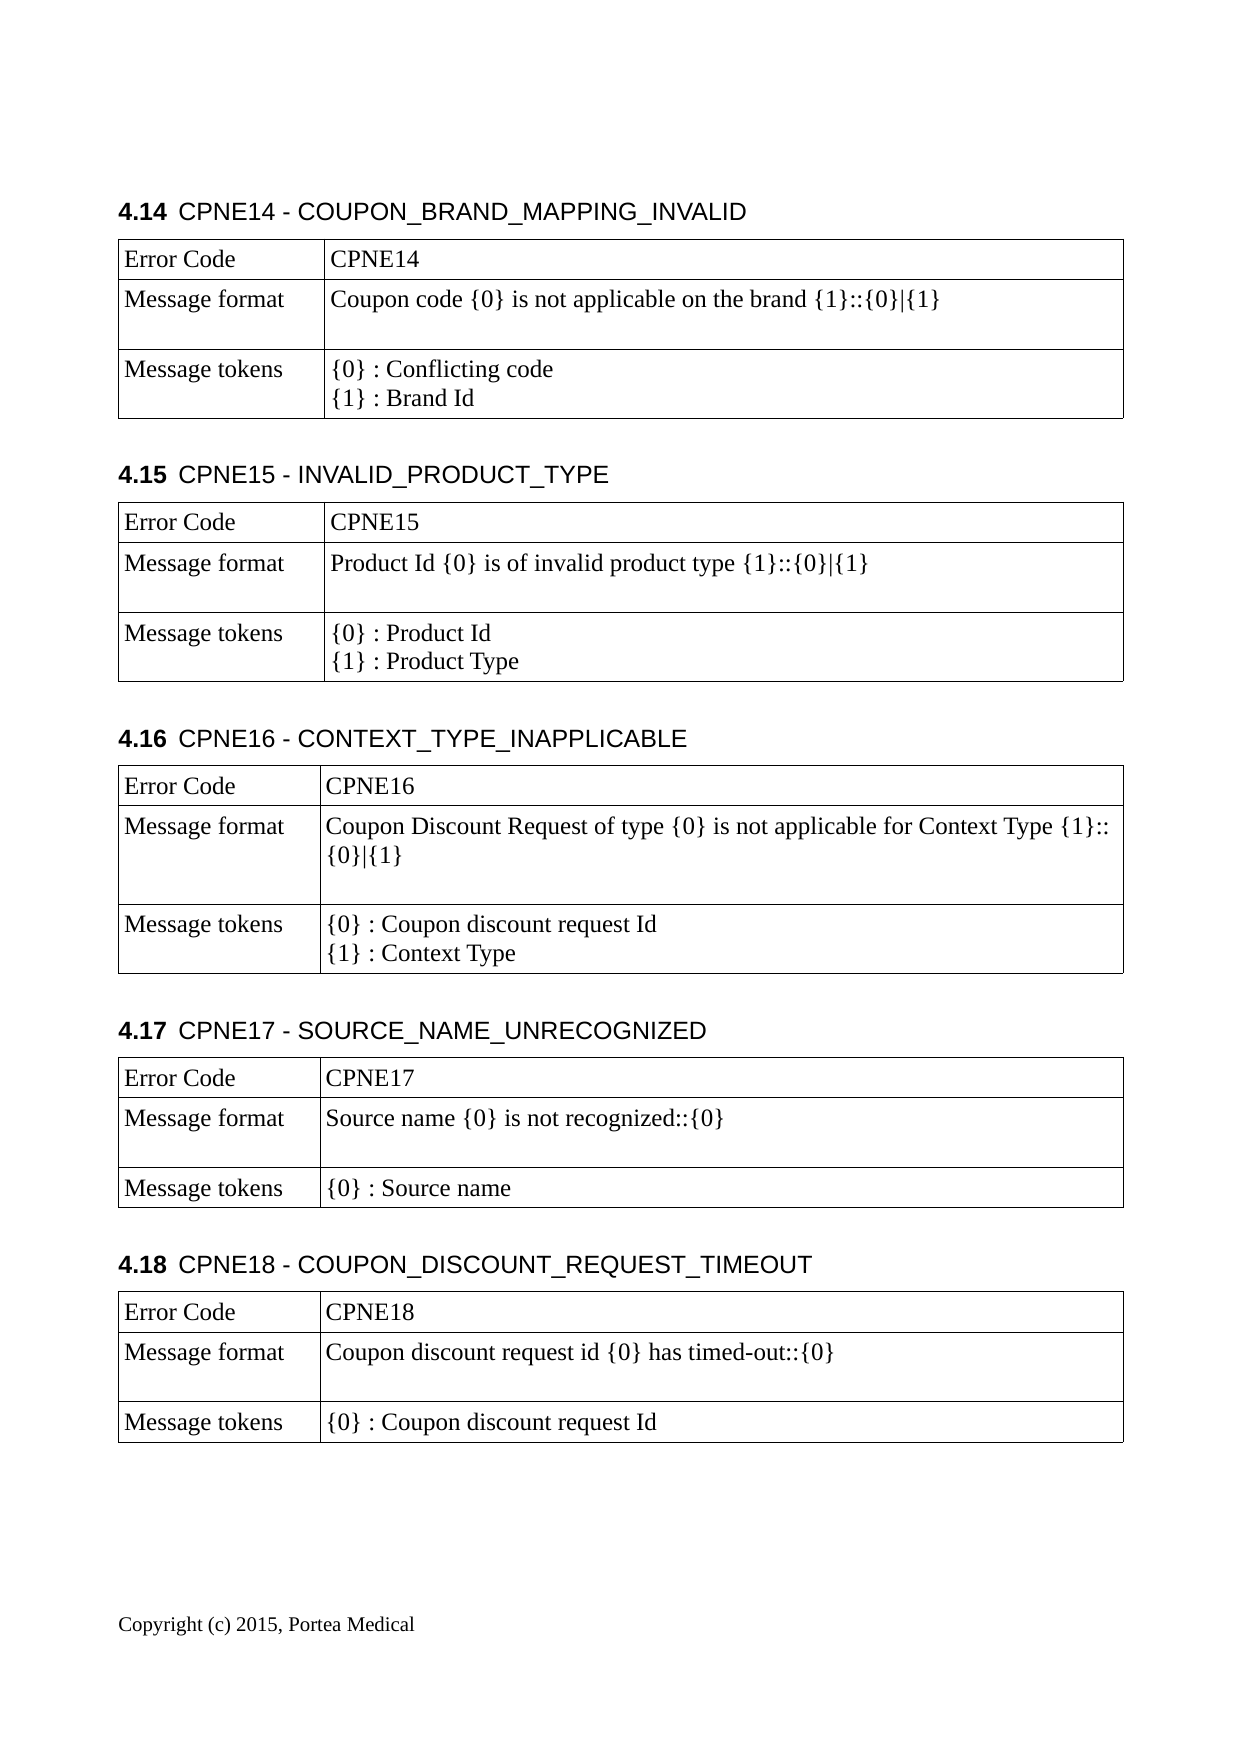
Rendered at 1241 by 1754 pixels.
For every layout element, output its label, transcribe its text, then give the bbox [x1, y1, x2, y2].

table_header CPNE14 [325, 240, 1123, 279]
table_cell {0} : Product Id {1} : Product Type [325, 613, 1123, 681]
table_cell Message tokens [119, 613, 324, 681]
table_header Error Code [119, 503, 324, 542]
table_cell Message format [119, 1098, 320, 1167]
table_cell Product Id {0} is of invalid product type {1}::{0}|{1} [325, 543, 1123, 612]
subtitle CPNE18 - COUPON_DISCOUNT_REQUEST_TIMEOUT [118, 1250, 1122, 1279]
table_cell Source name {0} is not recognized::{0} [321, 1098, 1123, 1167]
table_cell Coupon discount request id {0} has timed-out::{0} [321, 1333, 1123, 1401]
table_header Error Code [119, 240, 324, 279]
table_cell Message tokens [119, 1402, 320, 1442]
subtitle CPNE16 - CONTEXT_TYPE_INAPPLICABLE [118, 724, 1122, 752]
table_header CPNE18 [321, 1292, 1123, 1332]
table_cell Message format [119, 280, 324, 348]
table_cell {0} : Coupon discount request Id [321, 1402, 1123, 1442]
table_cell Coupon Discount Request of type {0} is not applicable for Context Type {1}::{0}|{1} [321, 806, 1123, 904]
table_header CPNE15 [325, 503, 1123, 542]
table_header Error Code [119, 1058, 320, 1097]
table_cell {0} : Source name [321, 1168, 1123, 1207]
subtitle CPNE14 - COUPON_BRAND_MAPPING_INVALID [118, 197, 1122, 226]
table_header CPNE16 [321, 766, 1123, 805]
table_cell Message format [119, 806, 320, 904]
subtitle CPNE17 - SOURCE_NAME_UNRECOGNIZED [118, 1016, 1122, 1044]
table_cell Message format [119, 543, 324, 612]
table_cell Message tokens [119, 1168, 320, 1207]
subtitle CPNE15 - INVALID_PRODUCT_TYPE [118, 460, 1122, 489]
table_cell Message tokens [119, 350, 324, 418]
table_header Error Code [119, 766, 320, 805]
table_cell {0} : Coupon discount request Id {1} : Context Type [321, 905, 1123, 973]
table_header Error Code [119, 1292, 320, 1332]
table_cell {0} : Conflicting code {1} : Brand Id [325, 350, 1123, 418]
table_cell Message format [119, 1333, 320, 1401]
table_cell Message tokens [119, 905, 320, 973]
table_cell Coupon code {0} is not applicable on the brand {1}::{0}|{1} [325, 280, 1123, 348]
table_header CPNE17 [321, 1058, 1123, 1097]
